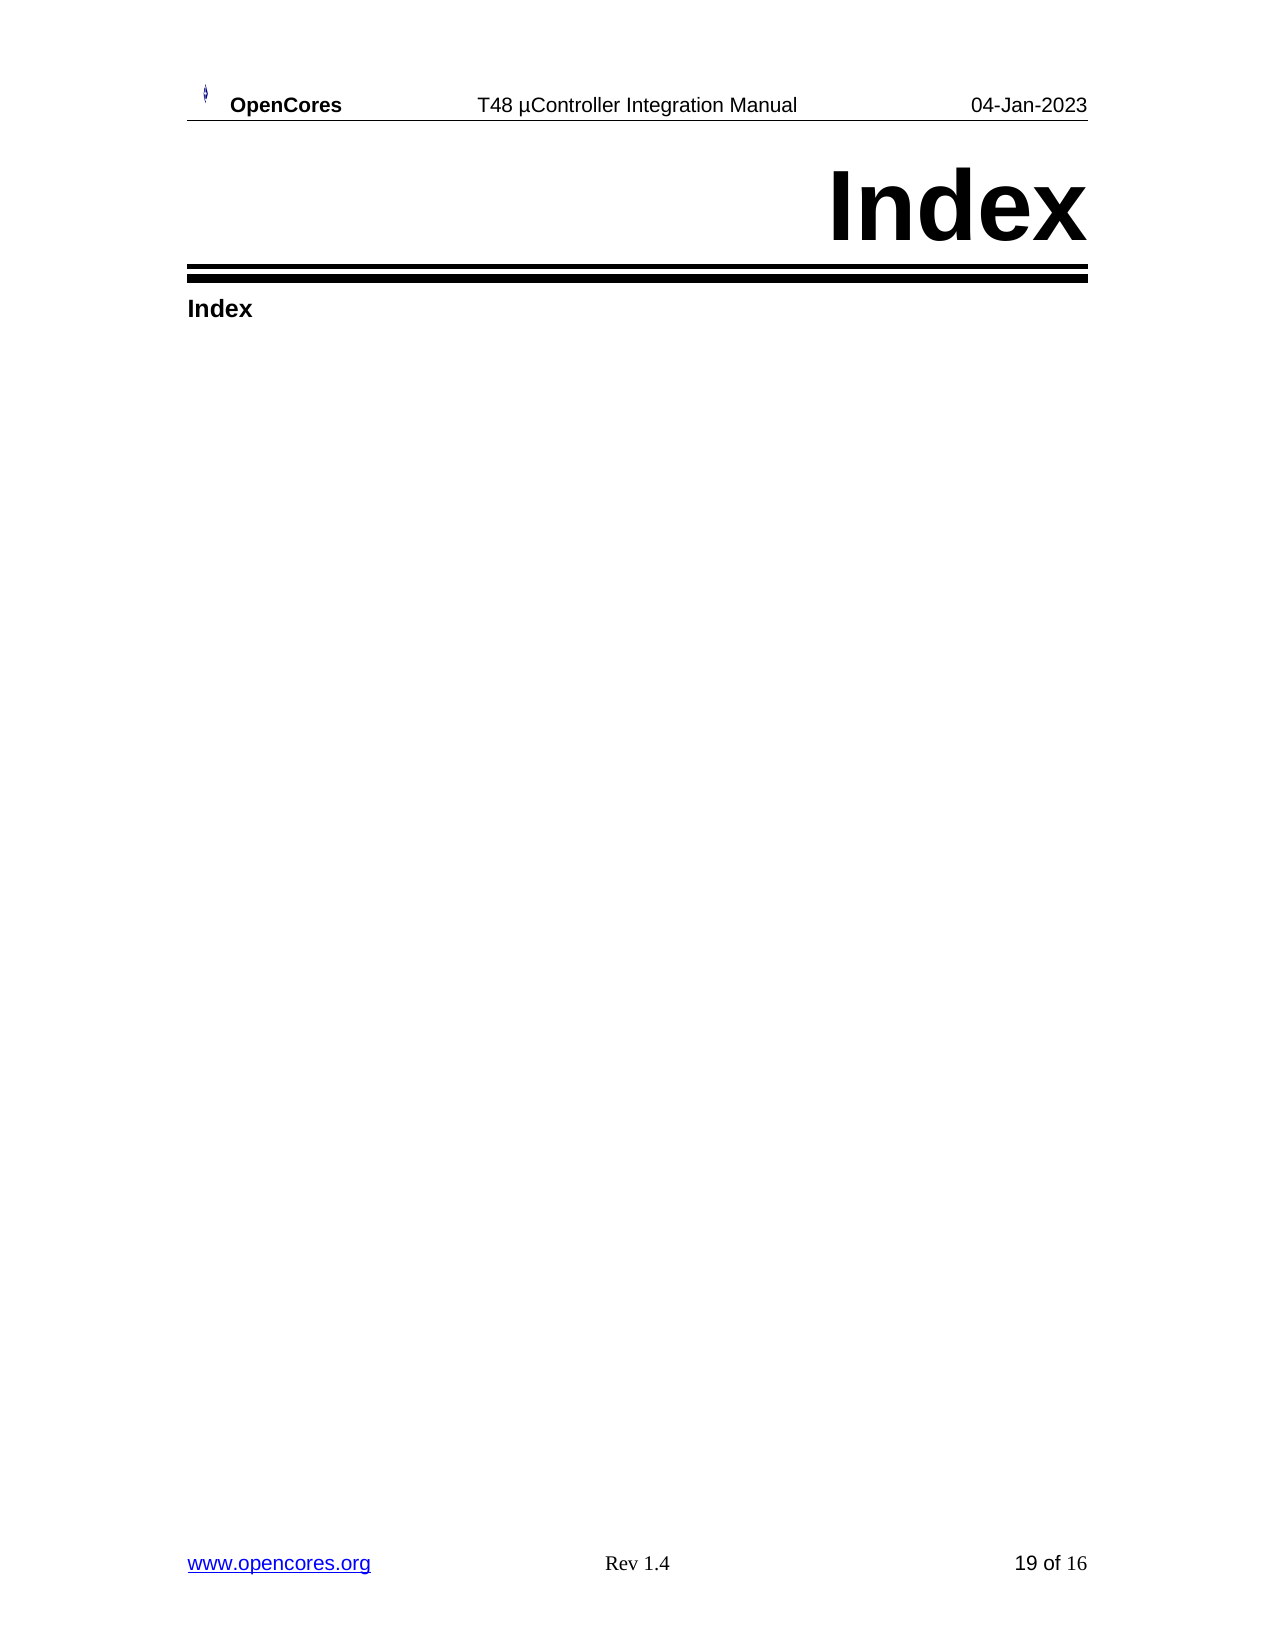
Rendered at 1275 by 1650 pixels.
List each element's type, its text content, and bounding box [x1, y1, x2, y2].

subtitle Index [187, 295, 1088, 323]
